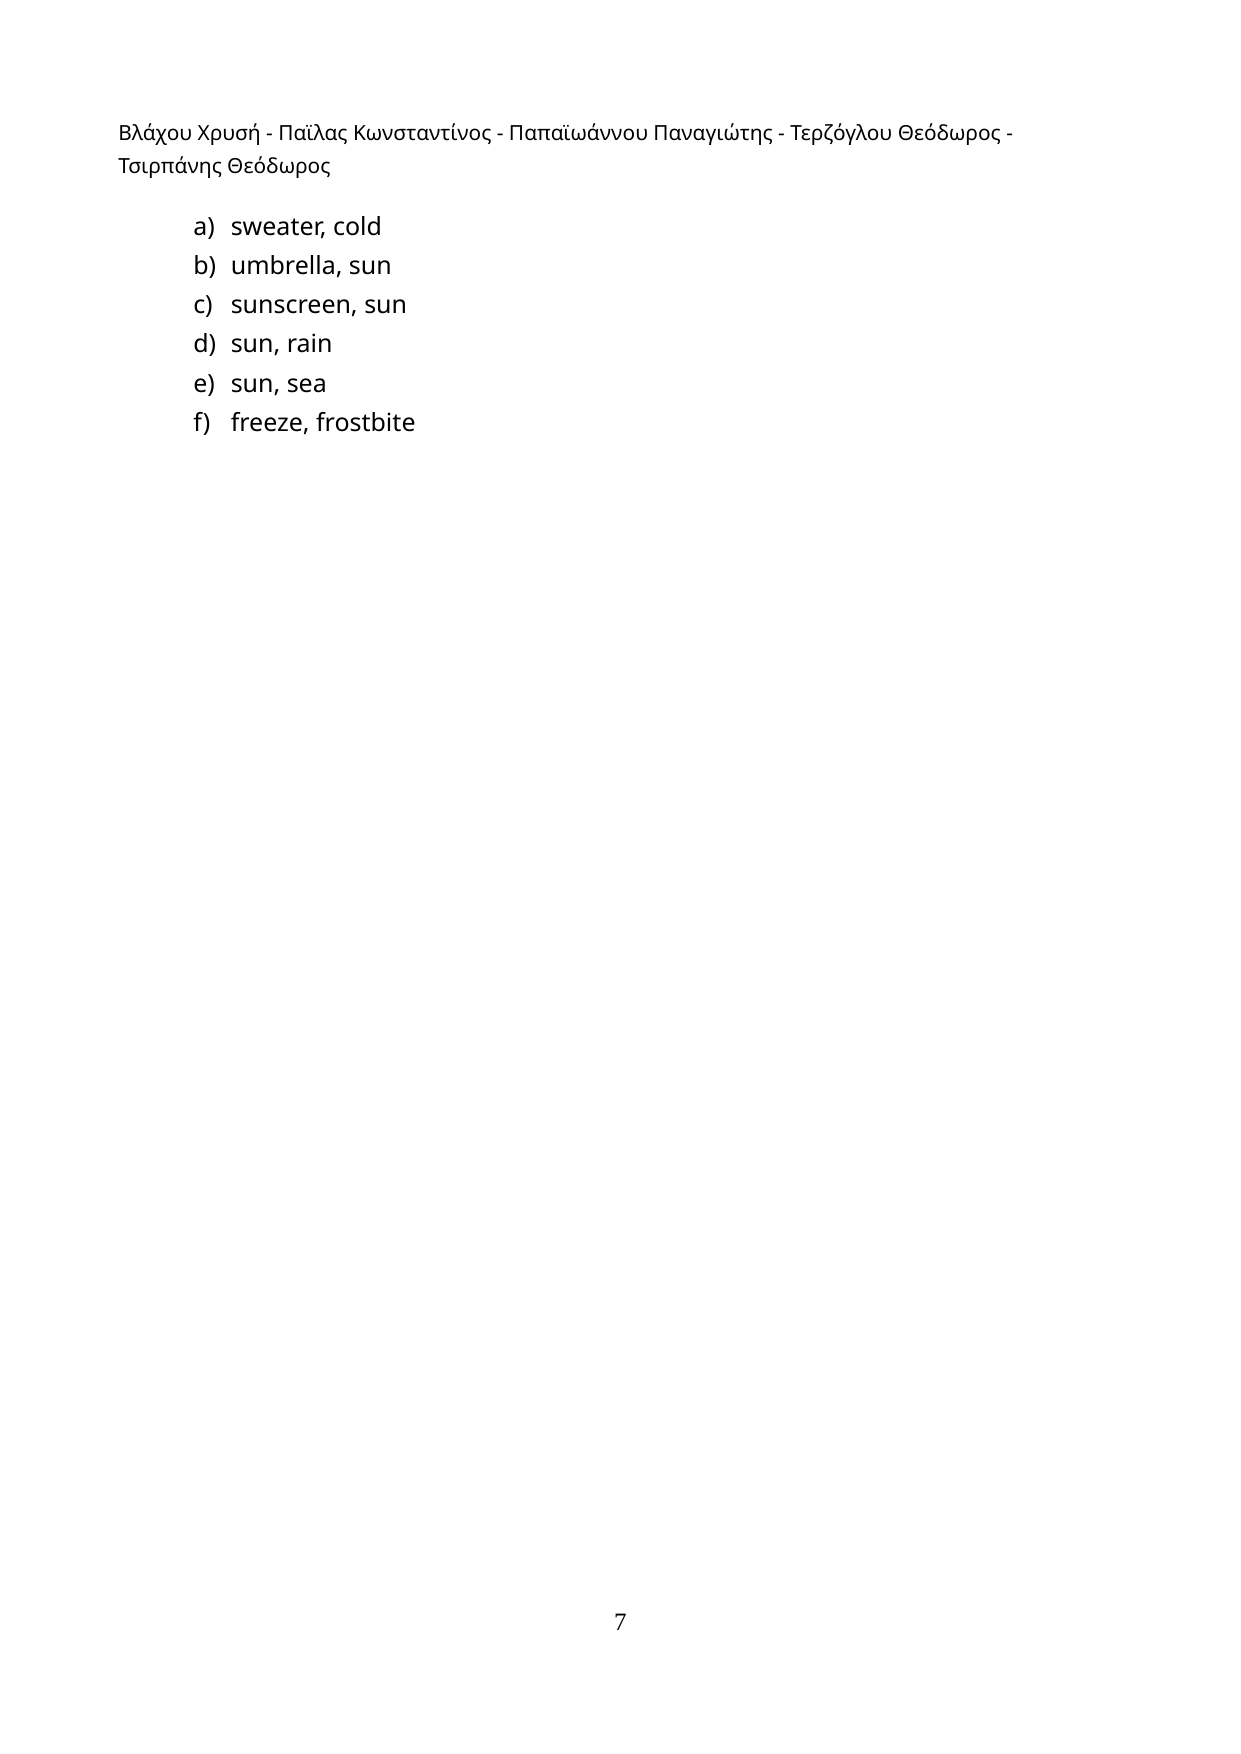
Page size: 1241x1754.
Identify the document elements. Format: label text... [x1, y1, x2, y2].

list sweater, cold [193, 209, 1122, 243]
list sun, sea [193, 365, 1122, 399]
list freeze, frostbite [193, 404, 1122, 438]
list sun, rain [193, 326, 1122, 360]
list umbrella, sun [193, 248, 1122, 282]
list sunscreen, sun [193, 287, 1122, 321]
